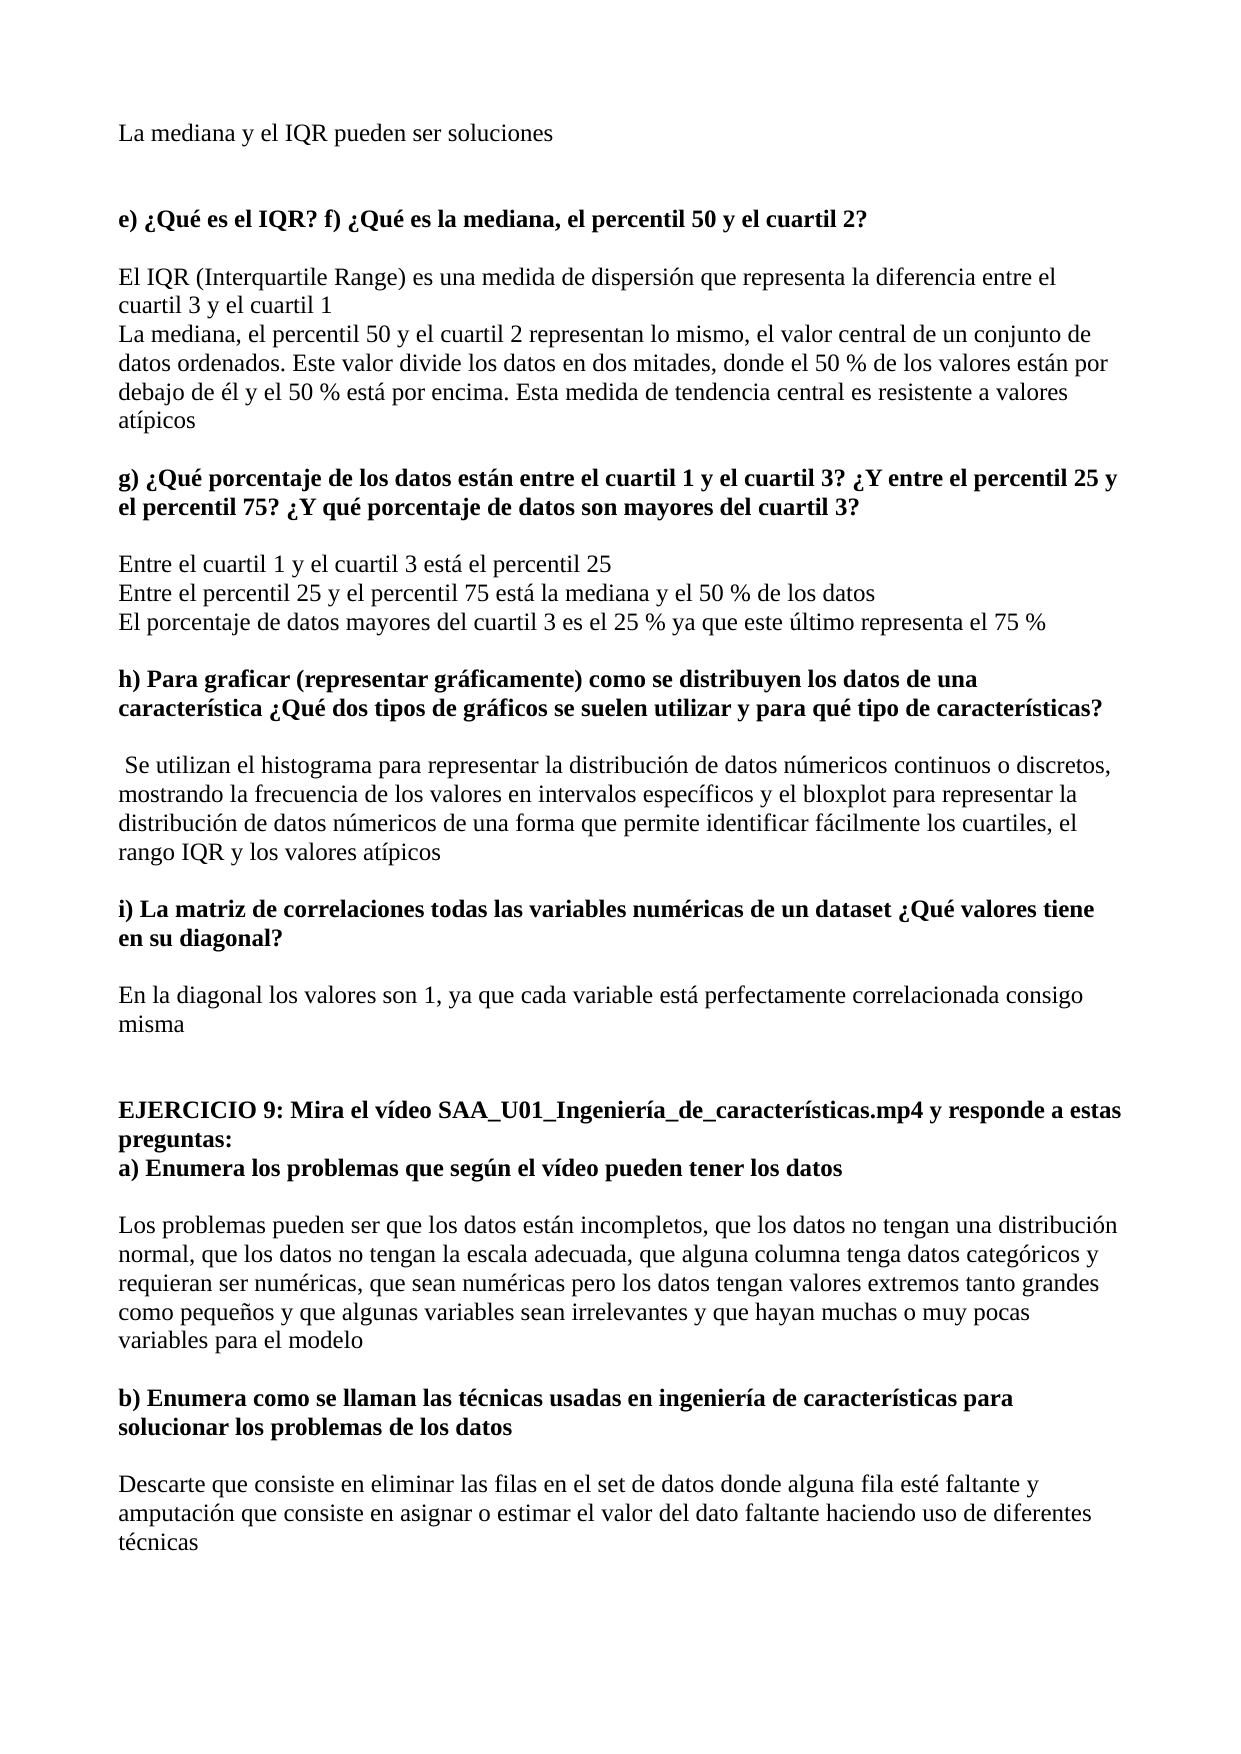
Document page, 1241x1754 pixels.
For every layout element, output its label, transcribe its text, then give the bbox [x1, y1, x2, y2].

text a) Enumera los problemas que según el vídeo pueden tener los datos [118, 1153, 1122, 1182]
text Los problemas pueden ser que los datos están incompletos, que los datos no tengan una distribución normal, que los datos no tengan la escala adecuada, que alguna columna tenga datos categóricos y requieran ser numéricas, que sean numéricas pero los datos tengan valores extremos tanto grandes como pequeños y que algunas variables sean irrelevantes y que hayan muchas o muy pocas variables para el modelo [118, 1211, 1122, 1354]
text El porcentaje de datos mayores del cuartil 3 es el 25 % ya que este último representa el 75 % [118, 607, 1122, 636]
text h) Para graficar (representar gráficamente) como se distribuyen los datos de una característica ¿Qué dos tipos de gráficos se suelen utilizar y para qué tipo de características? [118, 664, 1122, 722]
text Entre el cuartil 1 y el cuartil 3 está el percentil 25 [118, 549, 1122, 578]
text EJERCICIO 9: Mira el vídeo SAA_U01_Ingeniería_de_características.mp4 y responde a estas preguntas: [118, 1096, 1122, 1153]
text Entre el percentil 25 y el percentil 75 está la mediana y el 50 % de los datos [118, 578, 1122, 607]
text En la diagonal los valores son 1, ya que cada variable está perfectamente correlacionada consigo misma [118, 981, 1122, 1038]
text i) La matriz de correlaciones todas las variables numéricas de un dataset ¿Qué valores tiene en su diagonal? [118, 894, 1122, 952]
text e) ¿Qué es el IQR? f) ¿Qué es la mediana, el percentil 50 y el cuartil 2? [118, 204, 1122, 233]
text La mediana y el IQR pueden ser soluciones [118, 118, 1122, 147]
text g) ¿Qué porcentaje de los datos están entre el cuartil 1 y el cuartil 3? ¿Y entre el percentil 25 y el percentil 75? ¿Y qué porcentaje de datos son mayores del cuartil 3? [118, 463, 1122, 521]
text Descarte que consiste en eliminar las filas en el set de datos donde alguna fila esté faltante y amputación que consiste en asignar o estimar el valor del dato faltante haciendo uso de diferentes técnicas [118, 1469, 1122, 1556]
text Se utilizan el histograma para representar la distribución de datos númericos continuos o discretos, mostrando la frecuencia de los valores en intervalos específicos y el bloxplot para representar la distribución de datos númericos de una forma que permite identificar fácilmente los cuartiles, el rango IQR y los valores atípicos [118, 751, 1122, 866]
text El IQR (Interquartile Range) es una medida de dispersión que representa la diferencia entre el cuartil 3 y el cuartil 1 [118, 262, 1122, 319]
text La mediana, el percentil 50 y el cuartil 2 representan lo mismo, el valor central de un conjunto de datos ordenados. Este valor divide los datos en dos mitades, donde el 50 % de los valores están por debajo de él y el 50 % está por encima. Esta medida de tendencia central es resistente a valores atípicos [118, 319, 1122, 434]
text b) Enumera como se llaman las técnicas usadas en ingeniería de características para solucionar los problemas de los datos [118, 1383, 1122, 1441]
